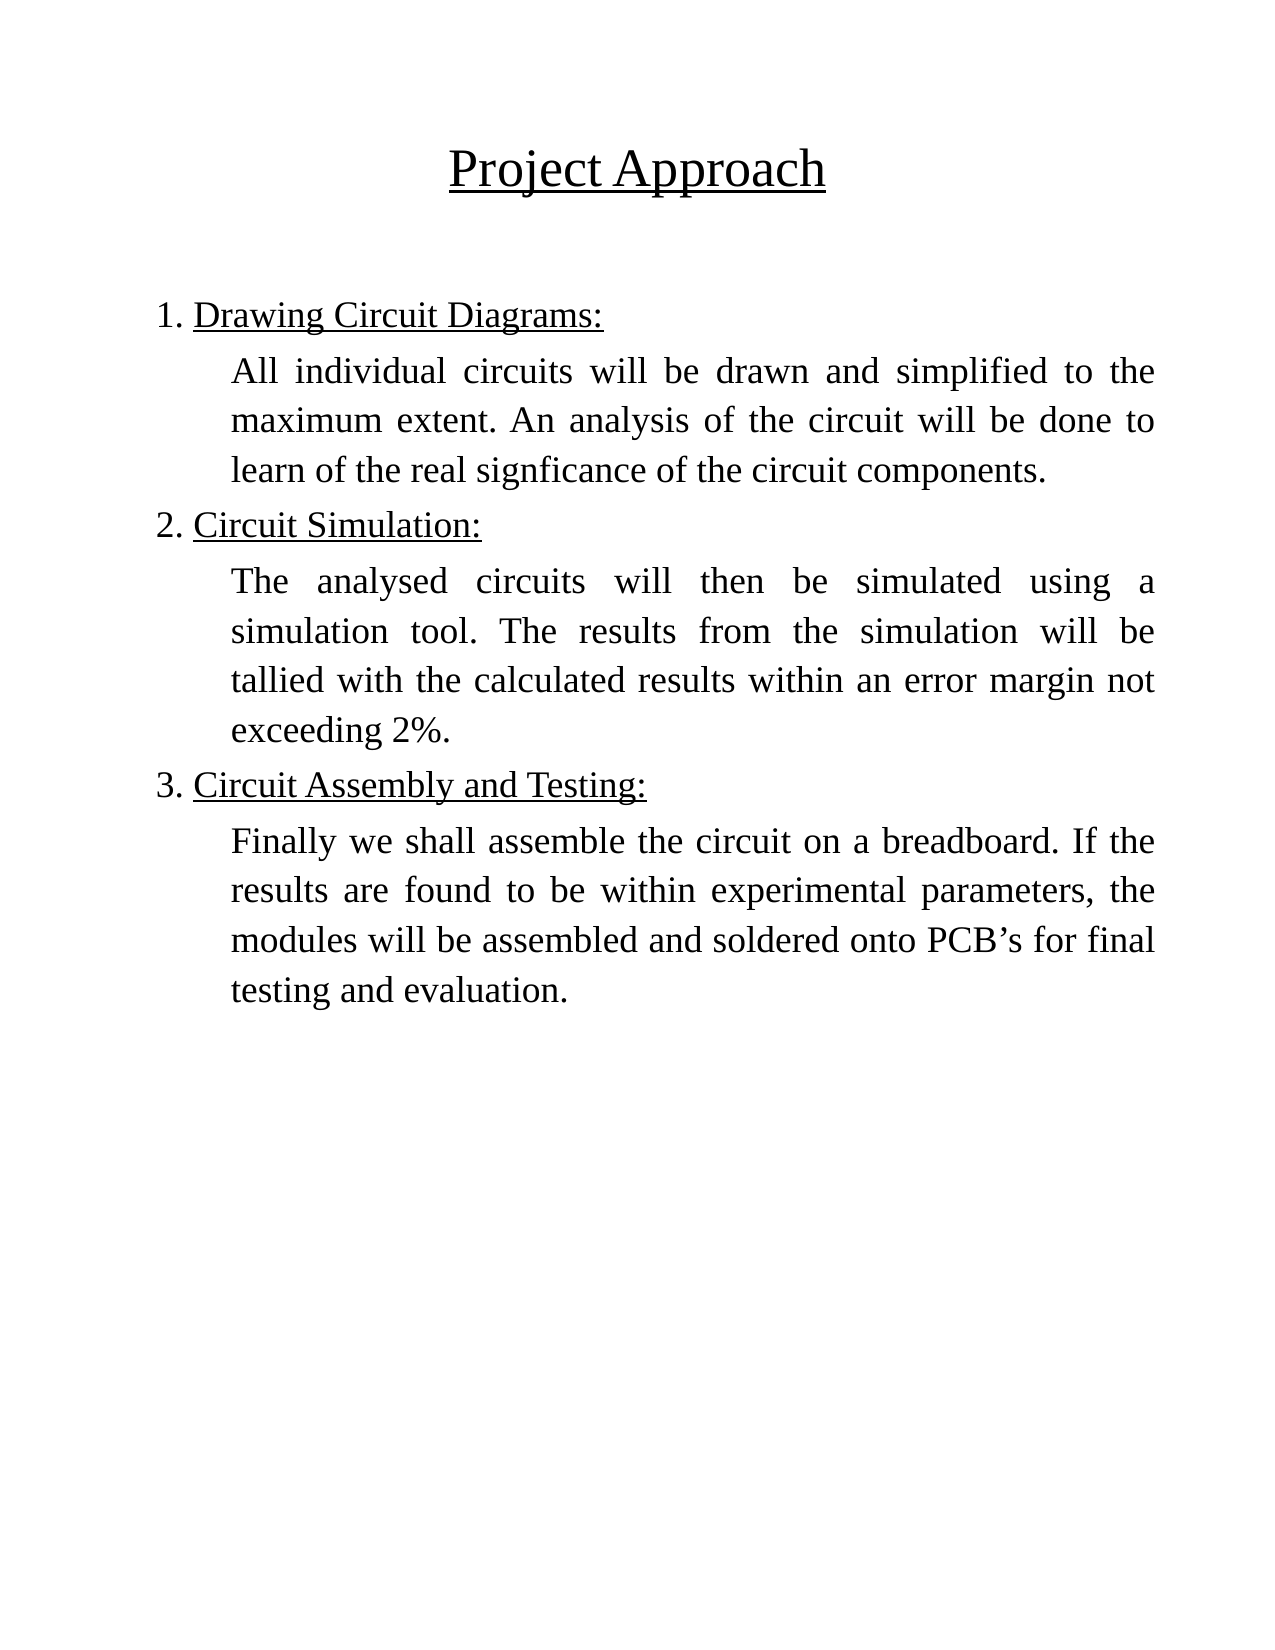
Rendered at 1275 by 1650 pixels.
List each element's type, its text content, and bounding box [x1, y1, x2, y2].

list Finally we shall assemble the circuit on a breadboard. If the results are found to be within experimental parameters, the modules will be assembled and soldered onto PCB’s for final testing and evaluation. [193, 818, 1157, 1010]
list The analysed circuits will then be simulated using a simulation tool. The results from the simulation will be tallied with the calculated results within an error margin not exceeding 2%. [193, 558, 1157, 750]
text Project Approach [118, 136, 1157, 198]
list All individual circuits will be drawn and simplified to the maximum extent. An analysis of the circuit will be done to learn of the real signficance of the circuit components. [193, 348, 1157, 491]
list Drawing Circuit Diagrams: [156, 293, 1157, 336]
list Circuit Assembly and Testing: [156, 763, 1157, 806]
list Circuit Simulation: [156, 503, 1157, 546]
